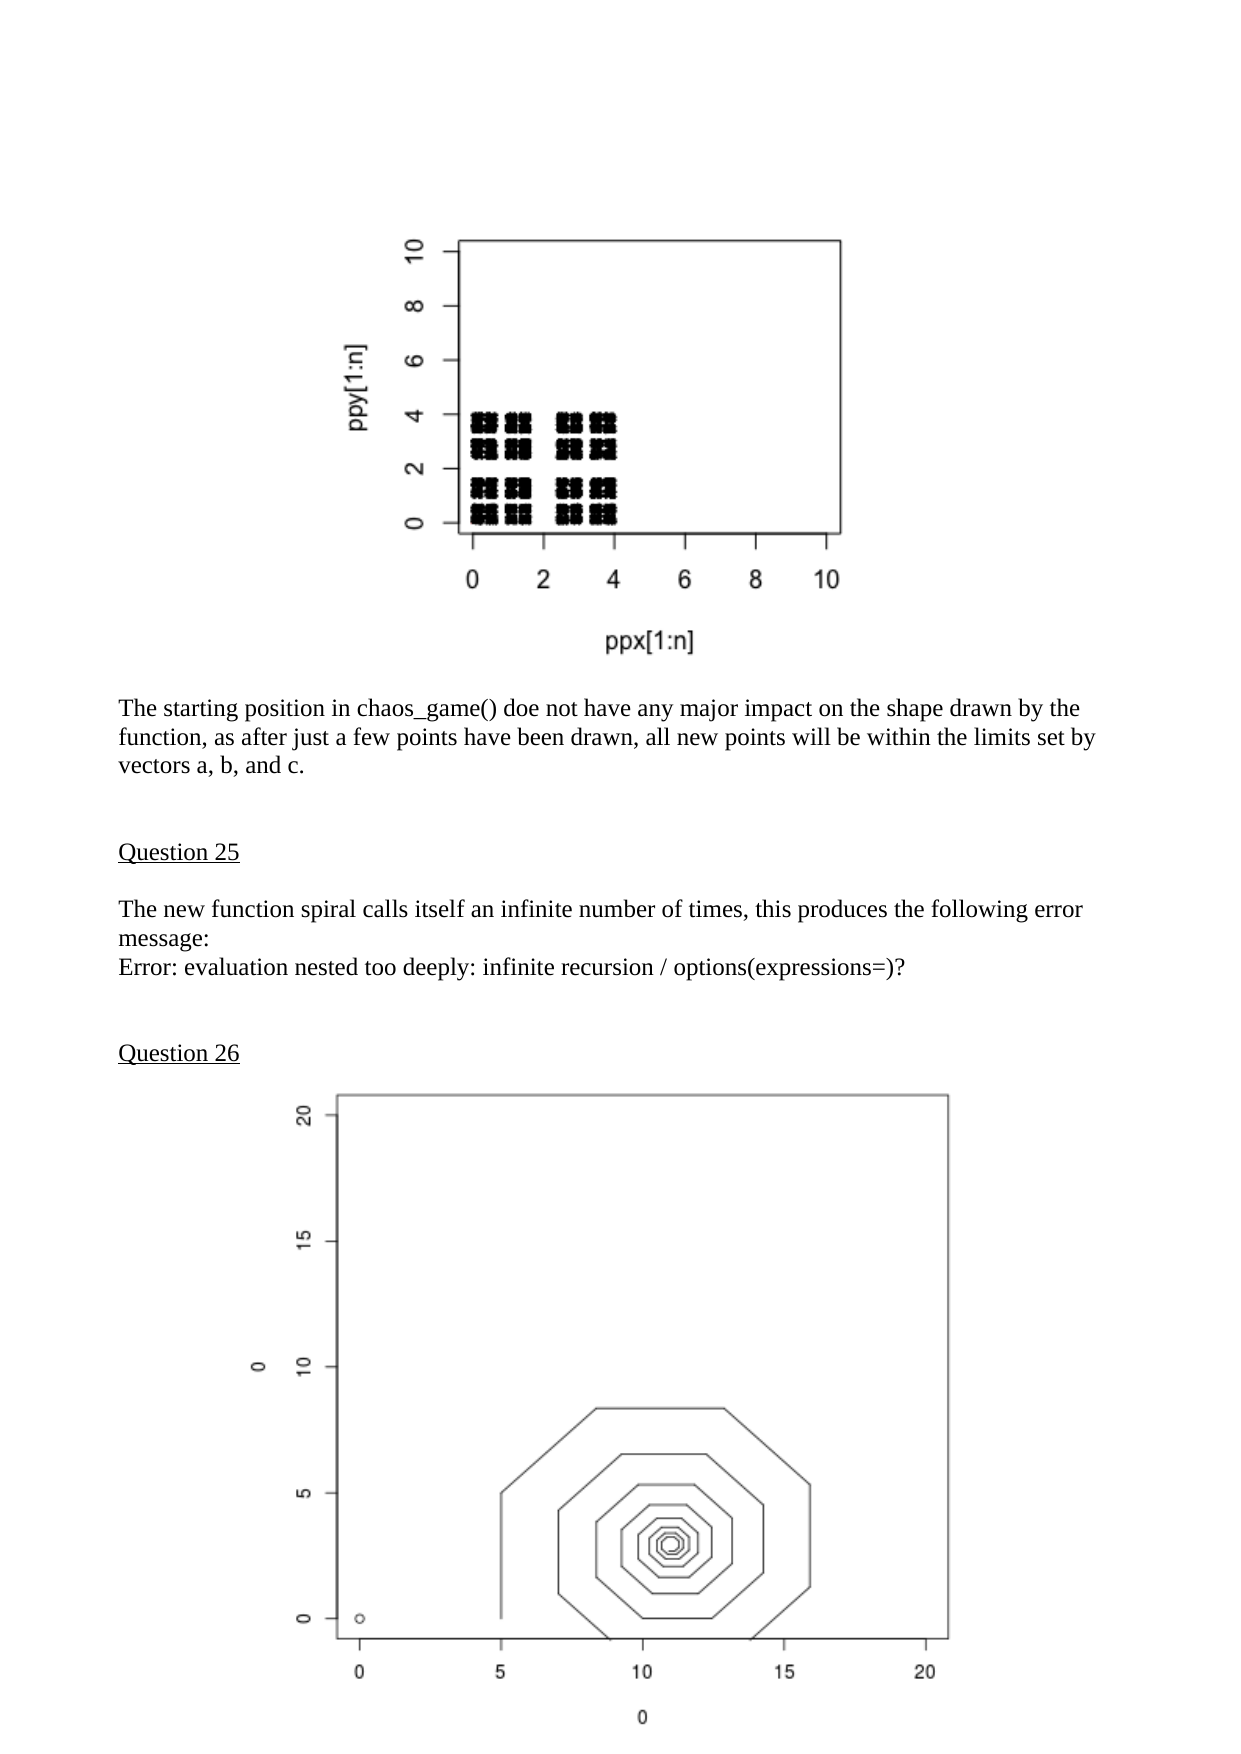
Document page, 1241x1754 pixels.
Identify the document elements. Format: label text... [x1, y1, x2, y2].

text [995, 1038, 1122, 1067]
text The new function spiral calls itself an infinite number of times, this produces the following error message: [118, 894, 1122, 952]
text The starting position in chaos_game() doe not have any major impact on the shape drawn by the function, as after just a few points have been drawn, all new points will be within the limits set by vectors a, b, and c. [118, 693, 1122, 779]
text Error: evaluation nested too deeply: infinite recursion / options(expressions=)? [118, 952, 1122, 981]
text Question 25 [118, 837, 1122, 866]
picture [336, 118, 904, 687]
picture [245, 1003, 995, 1754]
text Question 26 [118, 1038, 245, 1067]
